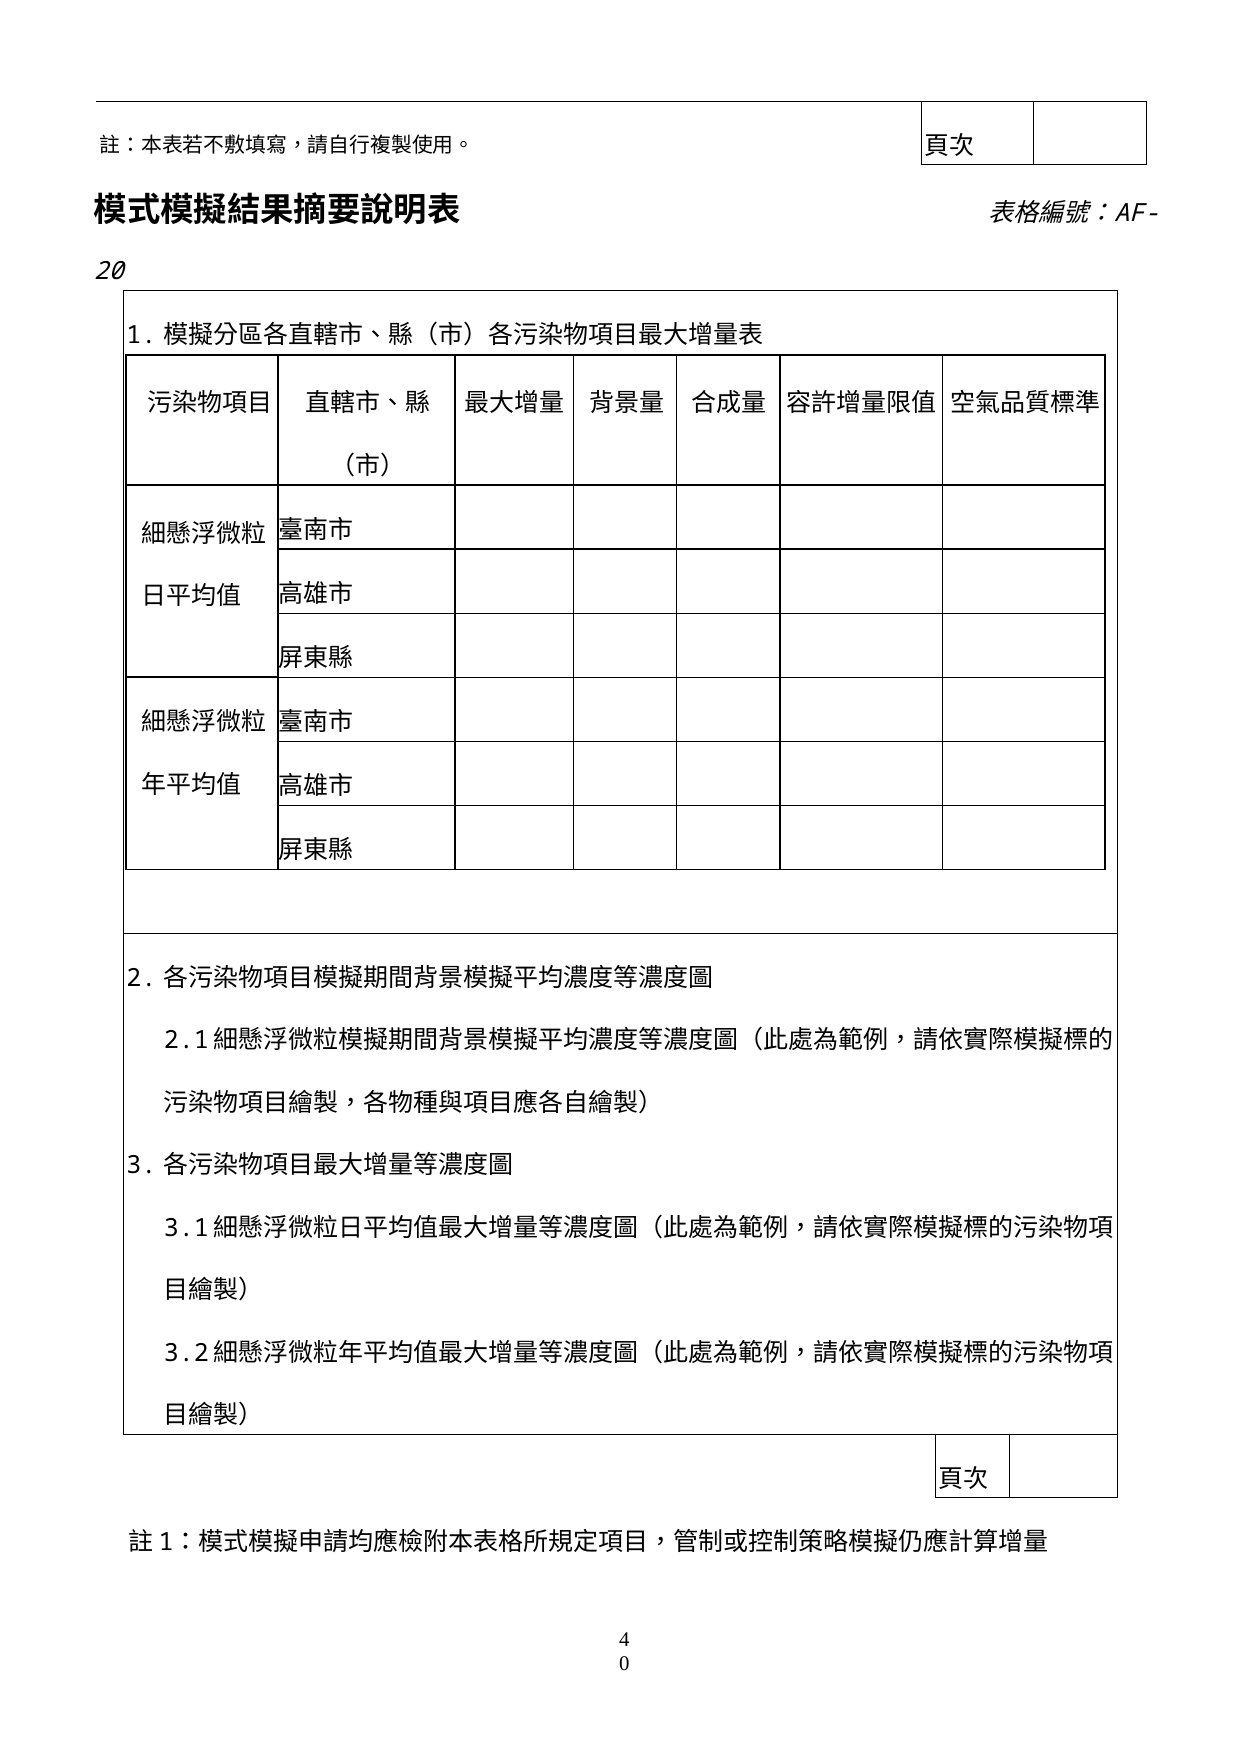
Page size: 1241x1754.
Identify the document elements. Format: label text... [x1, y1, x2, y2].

table_cell [781, 550, 942, 612]
table_cell [574, 486, 676, 548]
table_cell [574, 614, 676, 676]
table_cell 註：本表若不敷填寫，請自行複製使用。 [96, 102, 921, 164]
table_cell [943, 486, 1104, 548]
table_cell [123, 1435, 935, 1497]
table_header 空氣品質標準 [943, 356, 1104, 484]
table_header 最大增量 [456, 356, 573, 484]
table_cell 各污染物項目模擬期間背景模擬平均濃度等濃度圖 2.1細懸浮微粒模擬期間背景模擬平均濃度等濃度圖（此處為範例，請依實際模擬標的污染物項目繪製，各物種與項目應各自繪製） 各污染物項目最大增量等濃度圖 3.1細懸浮微粒日平均值最大增量等濃度圖（此處為範例，請依實際模擬標的污染物項目繪製） 3.2細懸浮微粒年平均值最大增量等濃度圖（此處為範例，請依實際模擬標的污染物項目繪製） [124, 934, 1117, 1434]
table_cell [677, 614, 779, 676]
table_cell [943, 742, 1104, 804]
table_cell [456, 806, 573, 869]
table_cell 臺南市 [279, 486, 454, 548]
table_header 模擬分區各直轄市、縣（市）各污染物項目最大增量表 [124, 291, 1117, 933]
table_cell [574, 678, 676, 741]
table_cell [574, 550, 676, 612]
table_cell [677, 806, 779, 869]
table_cell 頁次 [922, 102, 1033, 164]
table_cell 頁次 [936, 1435, 1009, 1497]
table_cell [677, 550, 779, 612]
table_cell [574, 742, 676, 804]
table_cell 臺南市 [279, 678, 454, 741]
table_cell [781, 742, 942, 804]
table_header 污染物項目 [127, 356, 277, 484]
table_cell 高雄市 [279, 550, 454, 612]
table_cell 細懸浮微粒年平均值 [127, 678, 277, 869]
table_header 容許增量限值 [781, 356, 942, 484]
table_cell 細懸浮微粒日平均值 [127, 486, 277, 676]
table_cell [574, 806, 676, 869]
table_cell [456, 678, 573, 741]
table_cell 屏東縣 [279, 614, 454, 676]
table_cell 屏東縣 [279, 806, 454, 869]
table_cell [456, 742, 573, 804]
table_cell [781, 614, 942, 676]
table_cell [677, 678, 779, 741]
table_cell [1010, 1435, 1117, 1497]
table_header 背景量 [574, 356, 676, 484]
text 註1：模式模擬申請均應檢附本表格所規定項目，管制或控制策略模擬仍應計算增量 [128, 1498, 1053, 1561]
table_header 直轄市、縣（市） [279, 356, 454, 484]
table_cell 高雄市 [279, 742, 454, 804]
table_cell [943, 614, 1104, 676]
table_cell [1034, 102, 1146, 164]
table_cell [677, 742, 779, 804]
text 模式模擬結果摘要說明表 表格編號：AF-20 [93, 165, 1162, 290]
table_cell [943, 806, 1104, 869]
table_cell [677, 486, 779, 548]
table_cell [456, 614, 573, 676]
table_cell [781, 486, 942, 548]
table_cell [781, 806, 942, 869]
table_cell [456, 550, 573, 612]
table_cell [943, 550, 1104, 612]
table_header 合成量 [677, 356, 779, 484]
table_cell [943, 678, 1104, 741]
table_cell [781, 678, 942, 741]
table_cell [456, 486, 573, 548]
